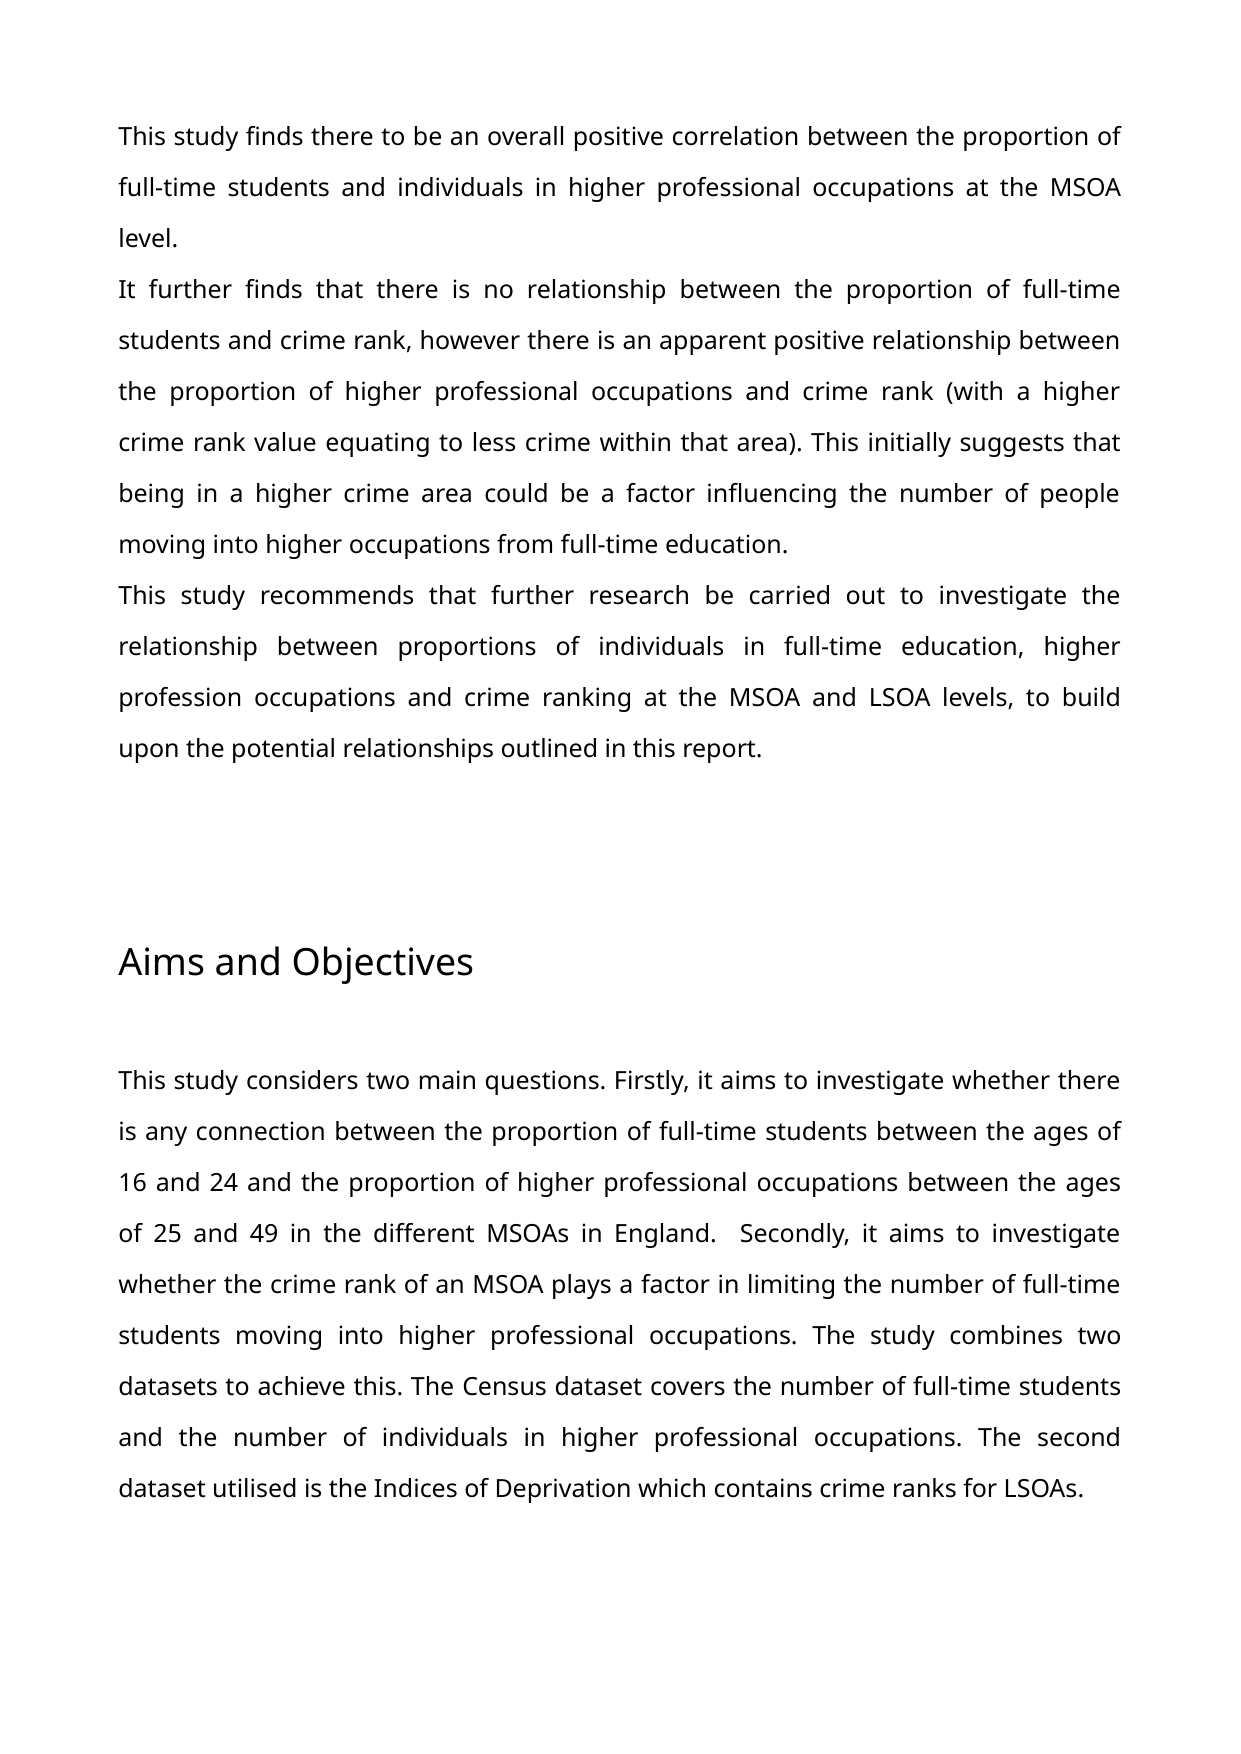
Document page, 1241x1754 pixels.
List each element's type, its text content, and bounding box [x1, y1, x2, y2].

text It further finds that there is no relationship between the proportion of full-time students and crime rank, however there is an apparent positive relationship between the proportion of higher professional occupations and crime rank (with a higher crime rank value equating to less crime within that area). This initially suggests that being in a higher crime area could be a factor influencing the number of people moving into higher occupations from full-time education. [118, 271, 1122, 561]
text This study recommends that further research be carried out to investigate the relationship between proportions of individuals in full-time education, higher profession occupations and crime ranking at the MSOA and LSOA levels, to build upon the potential relationships outlined in this report. [118, 577, 1122, 765]
text Aims and Objectives [118, 935, 1122, 986]
text This study considers two main questions. Firstly, it aims to investigate whether there is any connection between the proportion of full-time students between the ages of 16 and 24 and the proportion of higher professional occupations between the ages of 25 and 49 in the different MSOAs in England. Secondly, it aims to investigate whether the crime rank of an MSOA plays a factor in limiting the number of full-time students moving into higher professional occupations. The study combines two datasets to achieve this. The Census dataset covers the number of full-time students and the number of individuals in higher professional occupations. The second dataset utilised is the Indices of Deprivation which contains crime ranks for LSOAs. [118, 1062, 1122, 1505]
text This study finds there to be an overall positive correlation between the proportion of full-time students and individuals in higher professional occupations at the MSOA level. [118, 118, 1122, 254]
